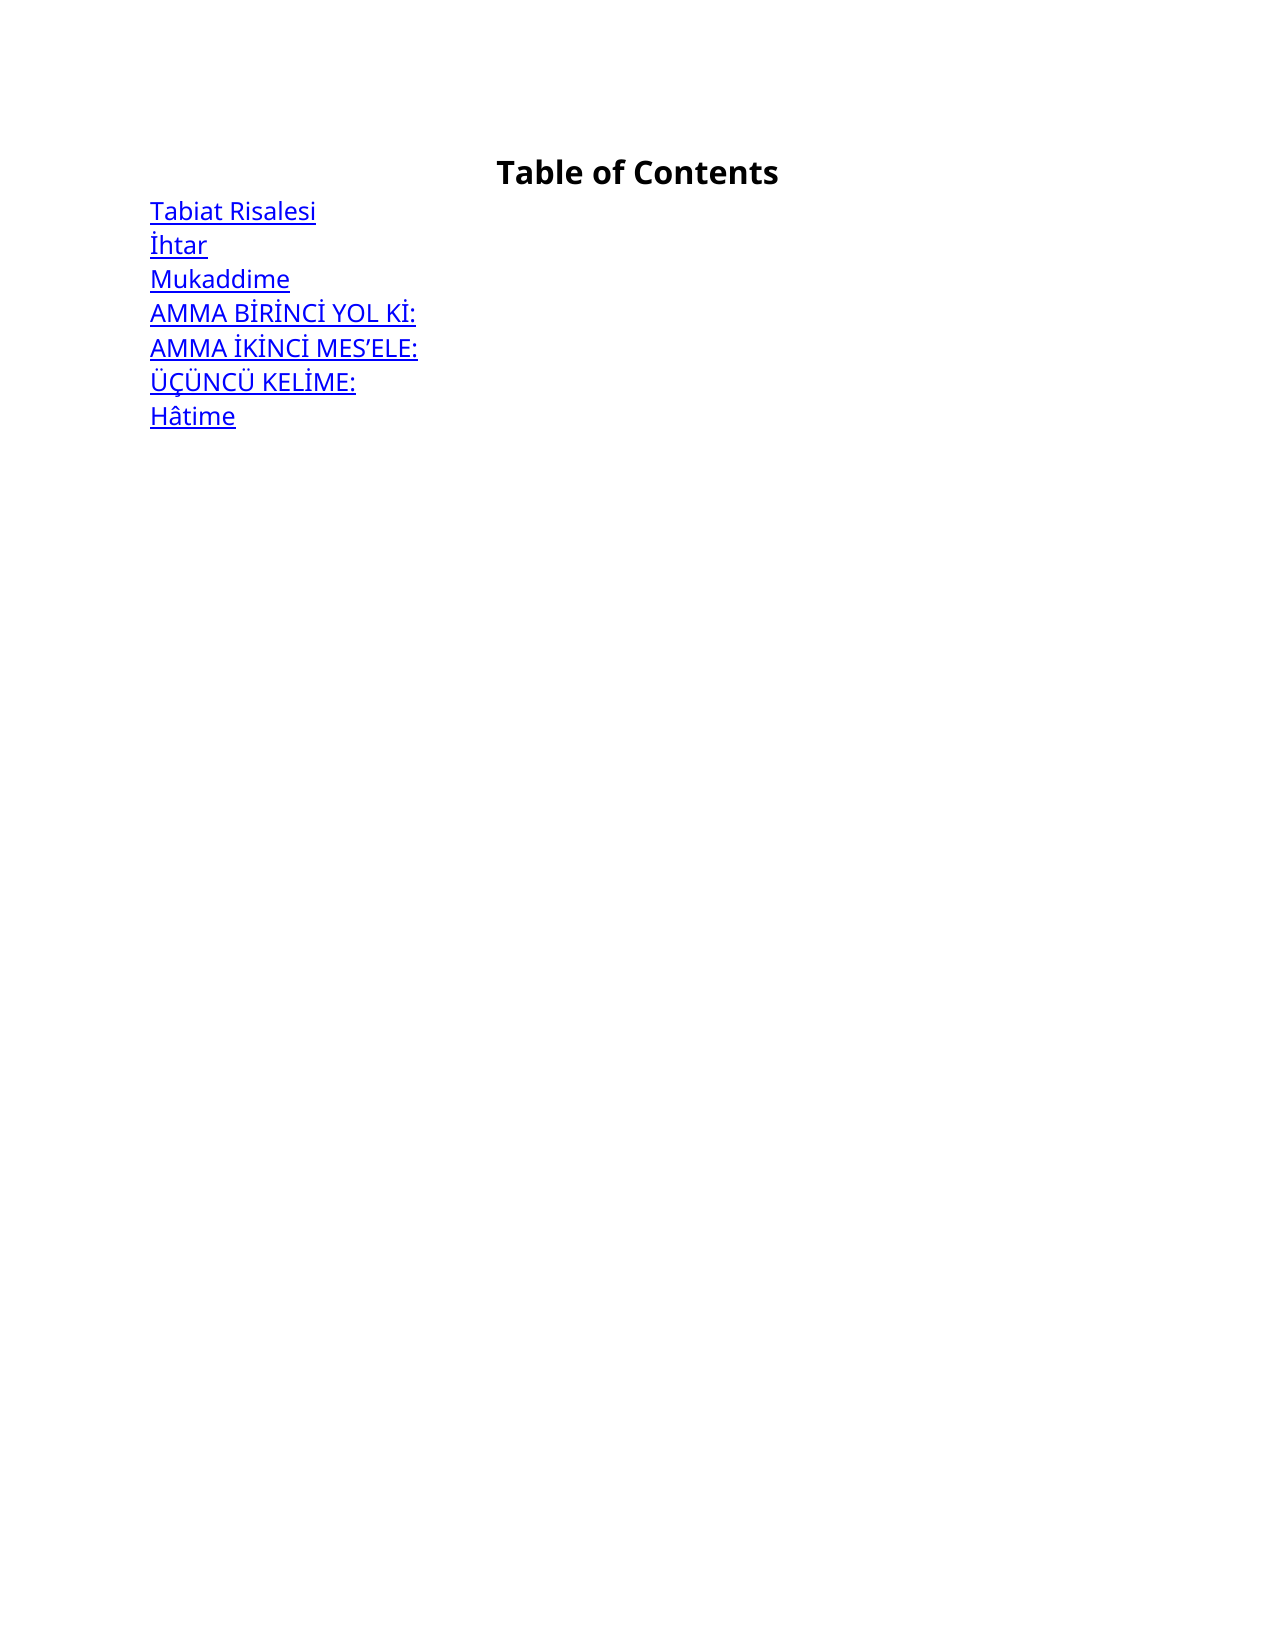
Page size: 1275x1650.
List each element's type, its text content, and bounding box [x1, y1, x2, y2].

text Mukaddime [150, 262, 1125, 296]
text ÜÇÜNCÜ KELİME: [150, 364, 1125, 398]
text İhtar [150, 228, 1125, 262]
text Hâtime [150, 398, 1125, 432]
text AMMA BİRİNCİ YOL Kİ: [150, 296, 1125, 330]
text Tabiat Risalesi [150, 194, 1125, 228]
subtitle Table of Contents [150, 150, 1125, 194]
text AMMA İKİNCİ MES’ELE: [150, 330, 1125, 364]
